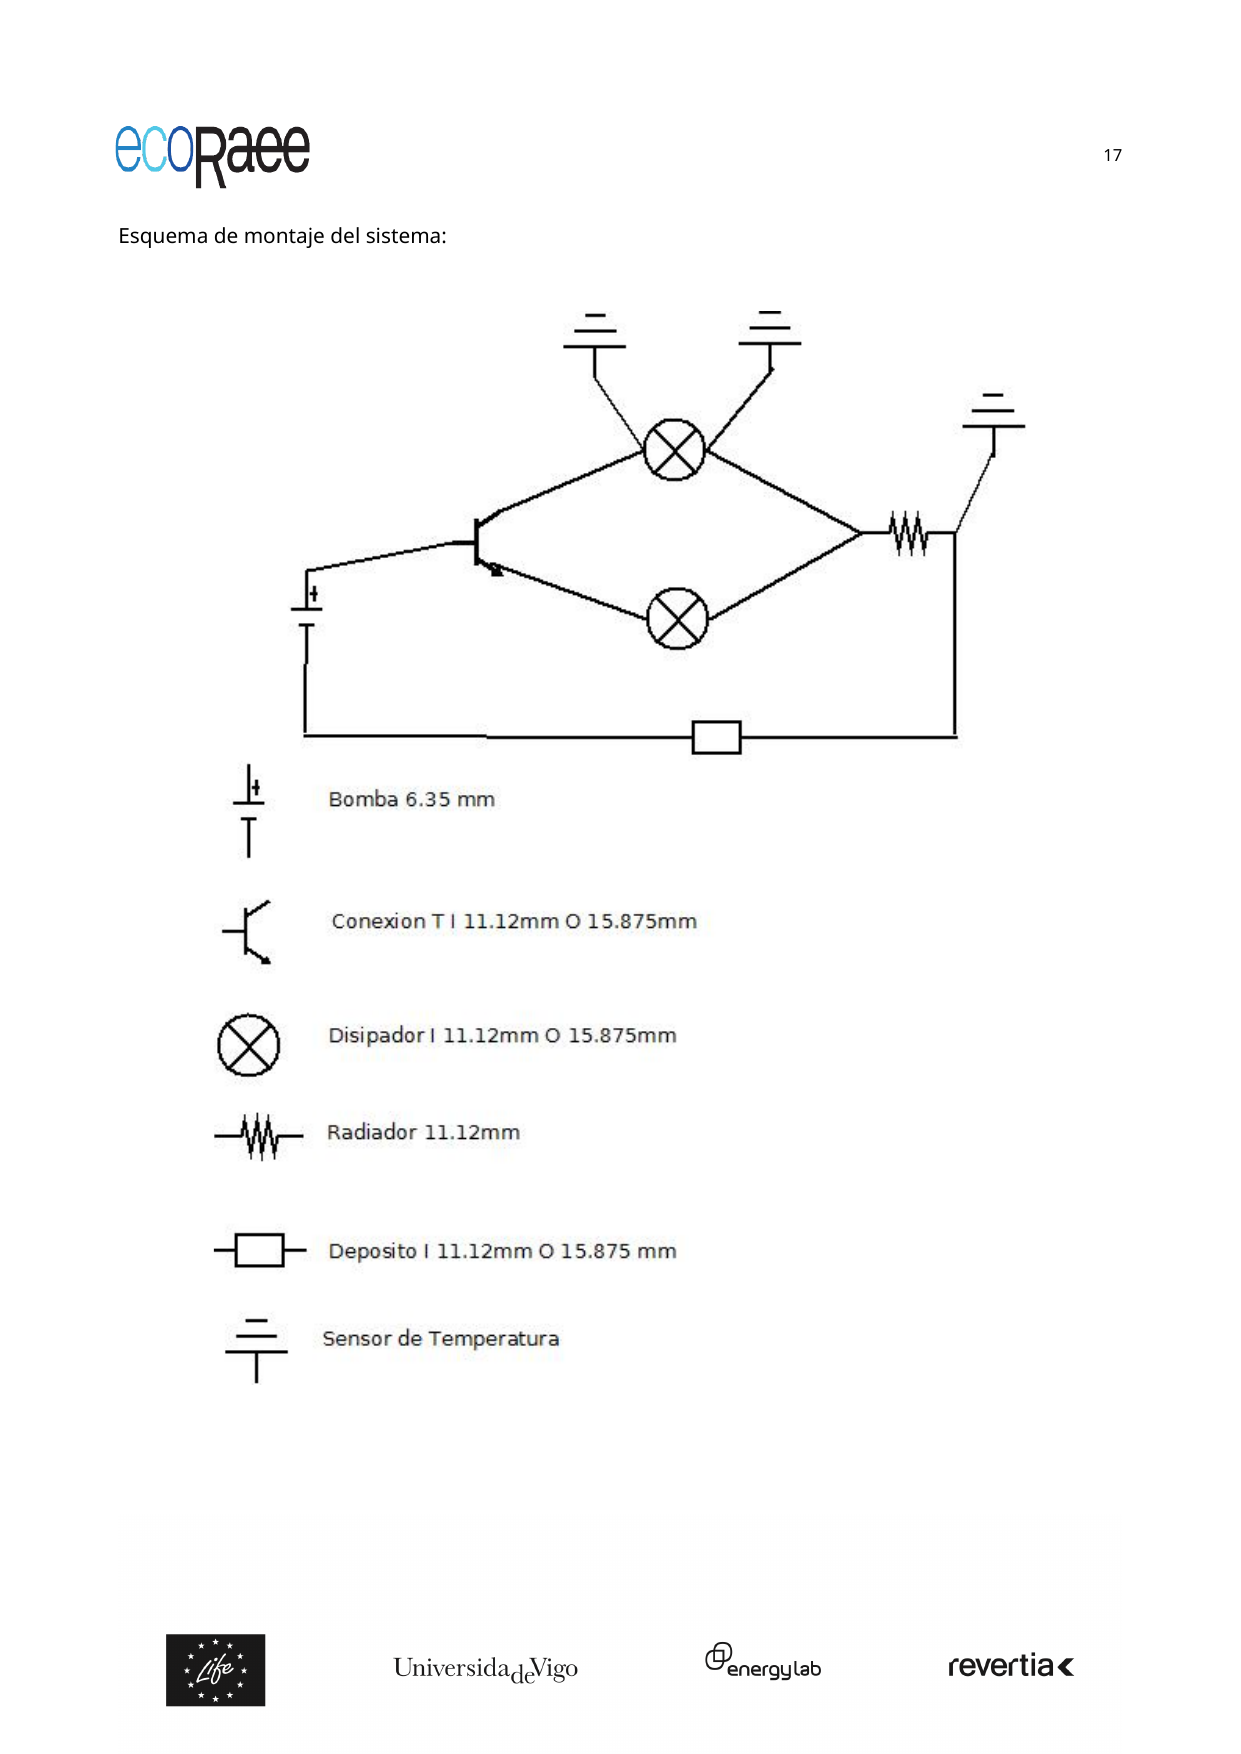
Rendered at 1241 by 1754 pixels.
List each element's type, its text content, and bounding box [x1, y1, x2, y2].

picture [118, 1514, 1123, 1754]
picture [213, 311, 1027, 1385]
picture [114, 124, 311, 190]
text Esquema de montaje del sistema: [118, 221, 1122, 250]
